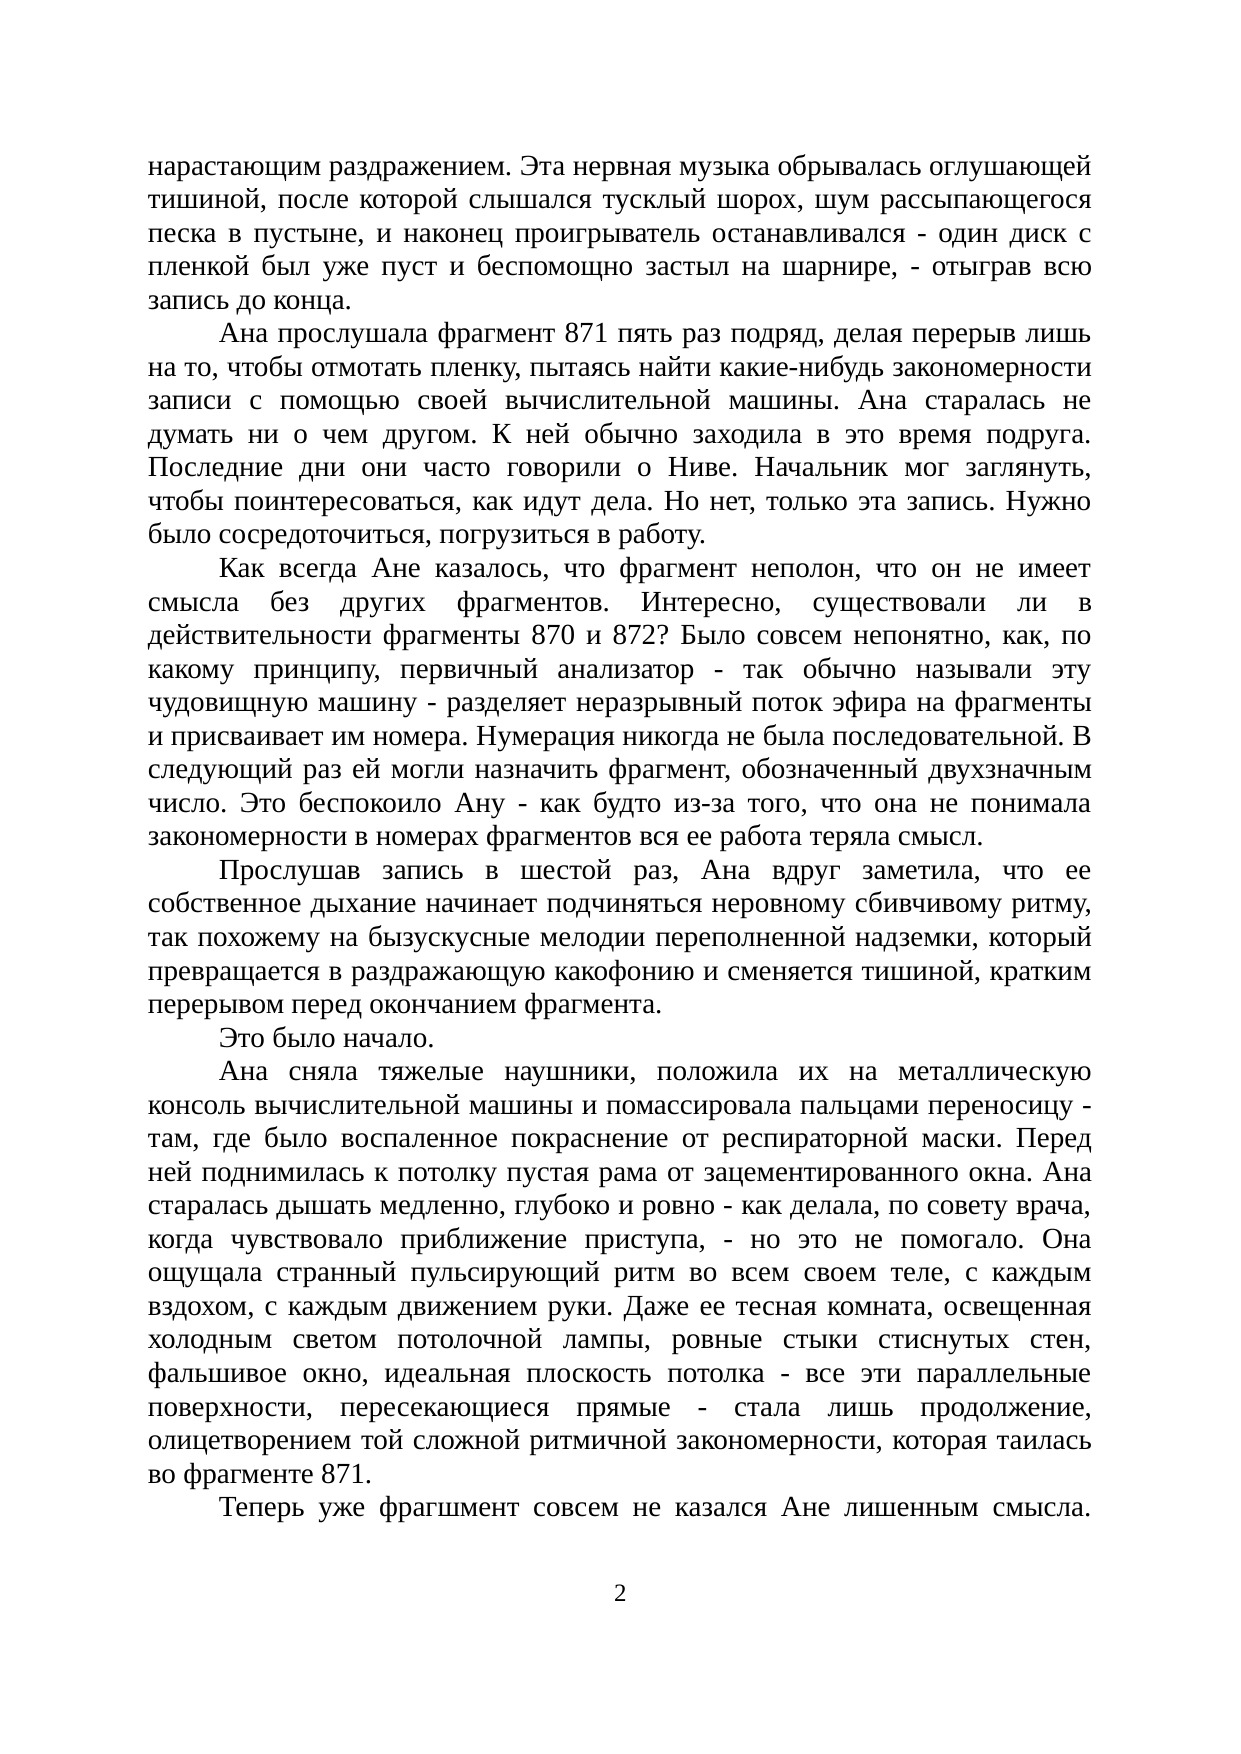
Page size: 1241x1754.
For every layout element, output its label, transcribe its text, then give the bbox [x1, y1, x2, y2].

text нарастающим раздражением. Эта нервная музыка обрывалась оглушающей тишиной, после которой слышался тусклый шорох, шум рассыпающегося песка в пустыне, и наконец проигрыватель останавливался - один диск с пленкой был уже пуст и беспомощно застыл на шарнире, - отыграв всю запись до конца. [148, 148, 1093, 315]
text Ана прослушала фрагмент 871 пять раз подряд, делая перерыв лишь на то, чтобы отмотать пленку, пытаясь найти какие-нибудь закономерности записи с помощью своей вычислительной машины. Ана старалась не думать ни о чем другом. К ней обычно заходила в это время подруга. Последние дни они часто говорили о Ниве. Начальник мог заглянуть, чтобы поинтересоваться, как идут дела. Но нет, только эта запись. Нужно было сосредоточиться, погрузиться в работу. [148, 315, 1093, 550]
text Прослушав запись в шестой раз, Ана вдруг заметила, что ее собственное дыхание начинает подчиняться неровному сбивчивому ритму, так похожему на бызускусные мелодии переполненной надземки, который превращается в раздражающую какофонию и сменяется тишиной, кратким перерывом перед окончанием фрагмента. [148, 852, 1093, 1020]
text Это было начало. [148, 1020, 1093, 1053]
text Как всегда Ане казалось, что фрагмент неполон, что он не имеет смысла без других фрагментов. Интересно, существовали ли в действительности фрагменты 870 и 872? Было совсем непонятно, как, по какому принципу, первичный анализатор - так обычно называли эту чудовищную машину - разделяет неразрывный поток эфира на фрагменты и присваивает им номера. Нумерация никогда не была последовательной. В следующий раз ей могли назначить фрагмент, обозначенный двухзначным число. Это беспокоило Ану - как будто из-за того, что она не понимала закономерности в номерах фрагментов вся ее работа теряла смысл. [148, 550, 1093, 852]
text Ана сняла тяжелые наушники, положила их на металлическую консоль вычислительной машины и помассировала пальцами переносицу - там, где было воспаленное покраснение от респираторной маски. Перед ней поднимилась к потолку пустая рама от зацементированного окна. Ана старалась дышать медленно, глубоко и ровно - как делала, по совету врача, когда чувствовало приближение приступа, - но это не помогало. Она ощущала странный пульсирующий ритм во всем своем теле, с каждым вздохом, с каждым движением руки. Даже ее тесная комната, освещенная холодным светом потолочной лампы, ровные стыки стиснутых стен, фальшивое окно, идеальная плоскость потолка - все эти параллельные поверхности, пересекающиеся прямые - стала лишь продолжение, олицетворением той сложной ритмичной закономерности, которая таилась во фрагменте 871. [148, 1053, 1093, 1489]
text Теперь уже фрагшмент совсем не казался Ане лишенным смысла. [148, 1489, 1093, 1523]
